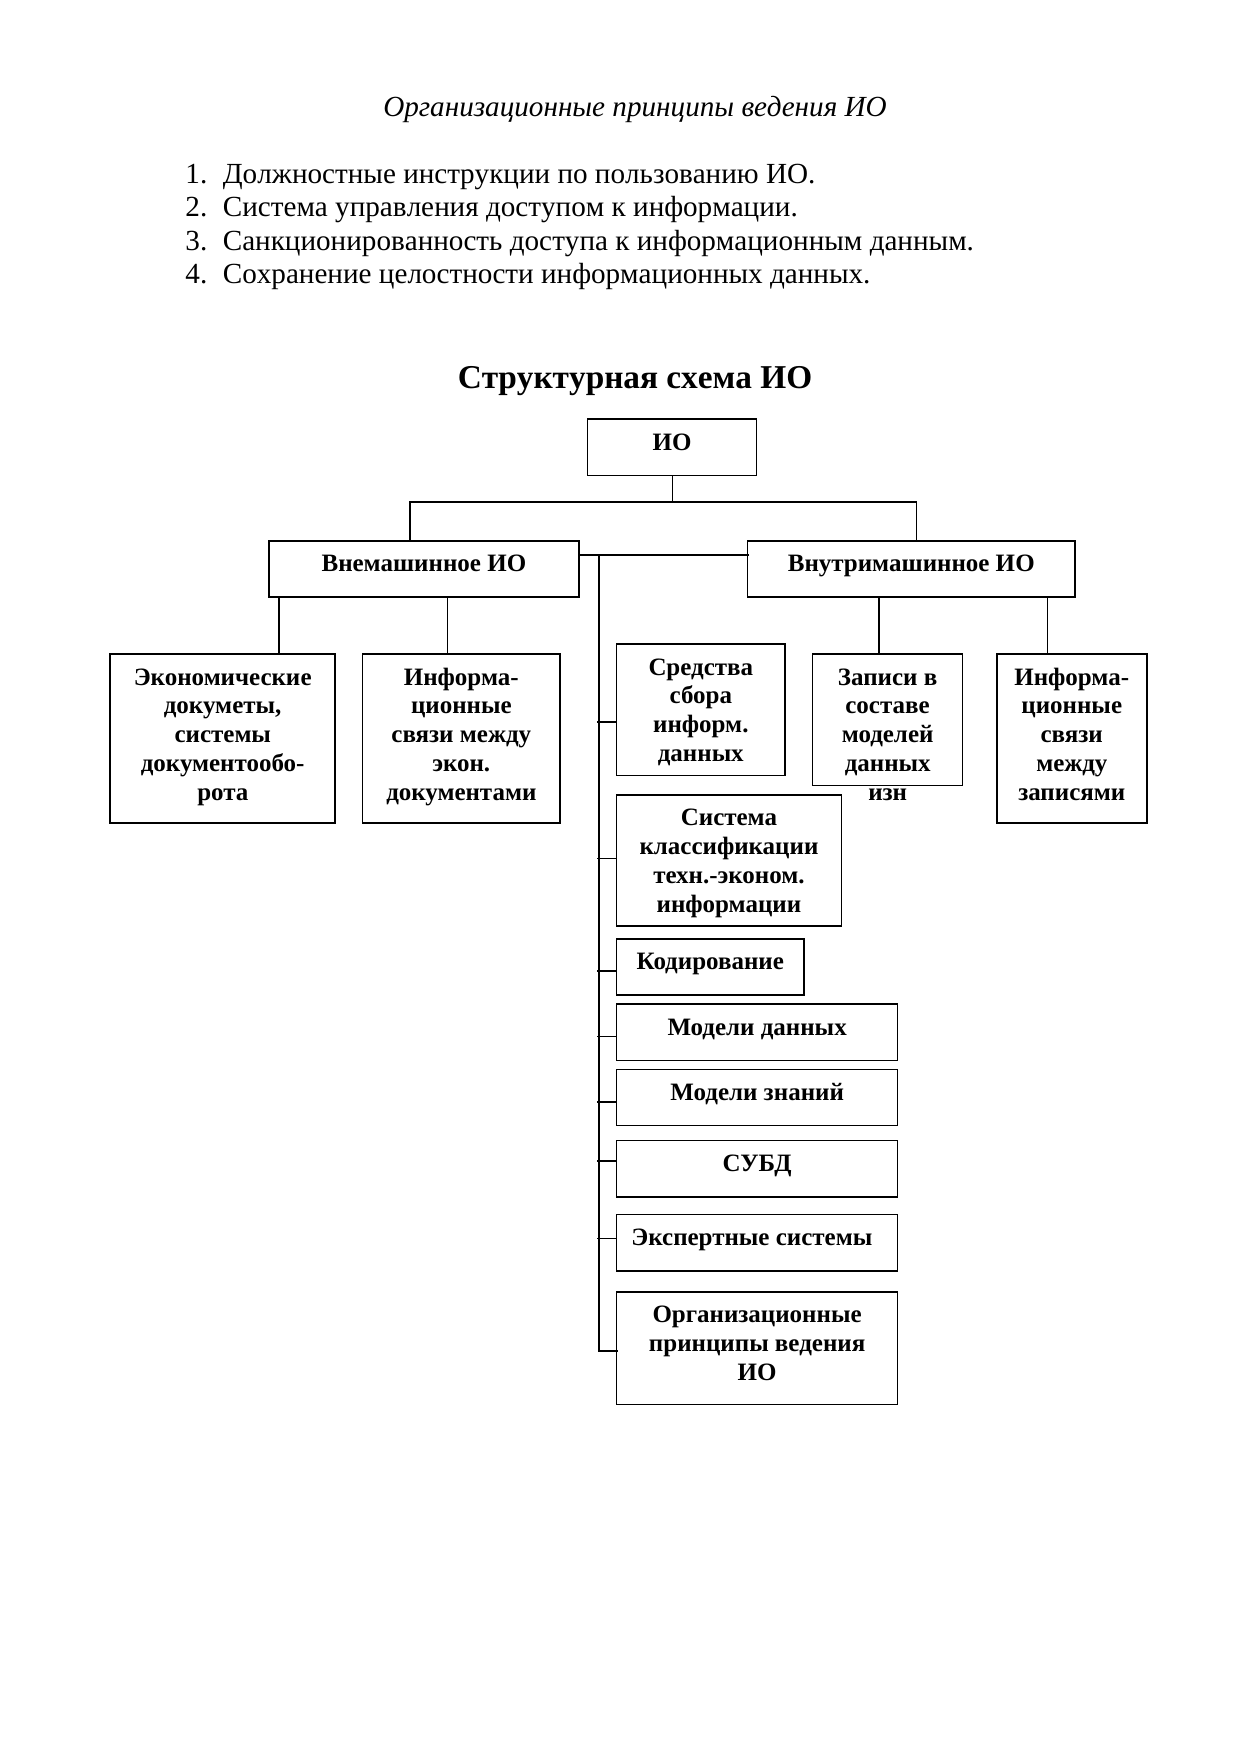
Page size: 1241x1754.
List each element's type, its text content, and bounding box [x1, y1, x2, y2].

list Система управления доступом к информации. [185, 189, 1122, 223]
list Сохранение целостности информационных данных. [185, 256, 1122, 290]
list Должностные инструкции по пользованию ИО. [185, 156, 1122, 189]
text Структурная схема ИО [148, 357, 1122, 395]
text Организационные принципы ведения ИО [148, 89, 1122, 122]
list Санкционированность доступа к информационным данным. [185, 223, 1122, 256]
